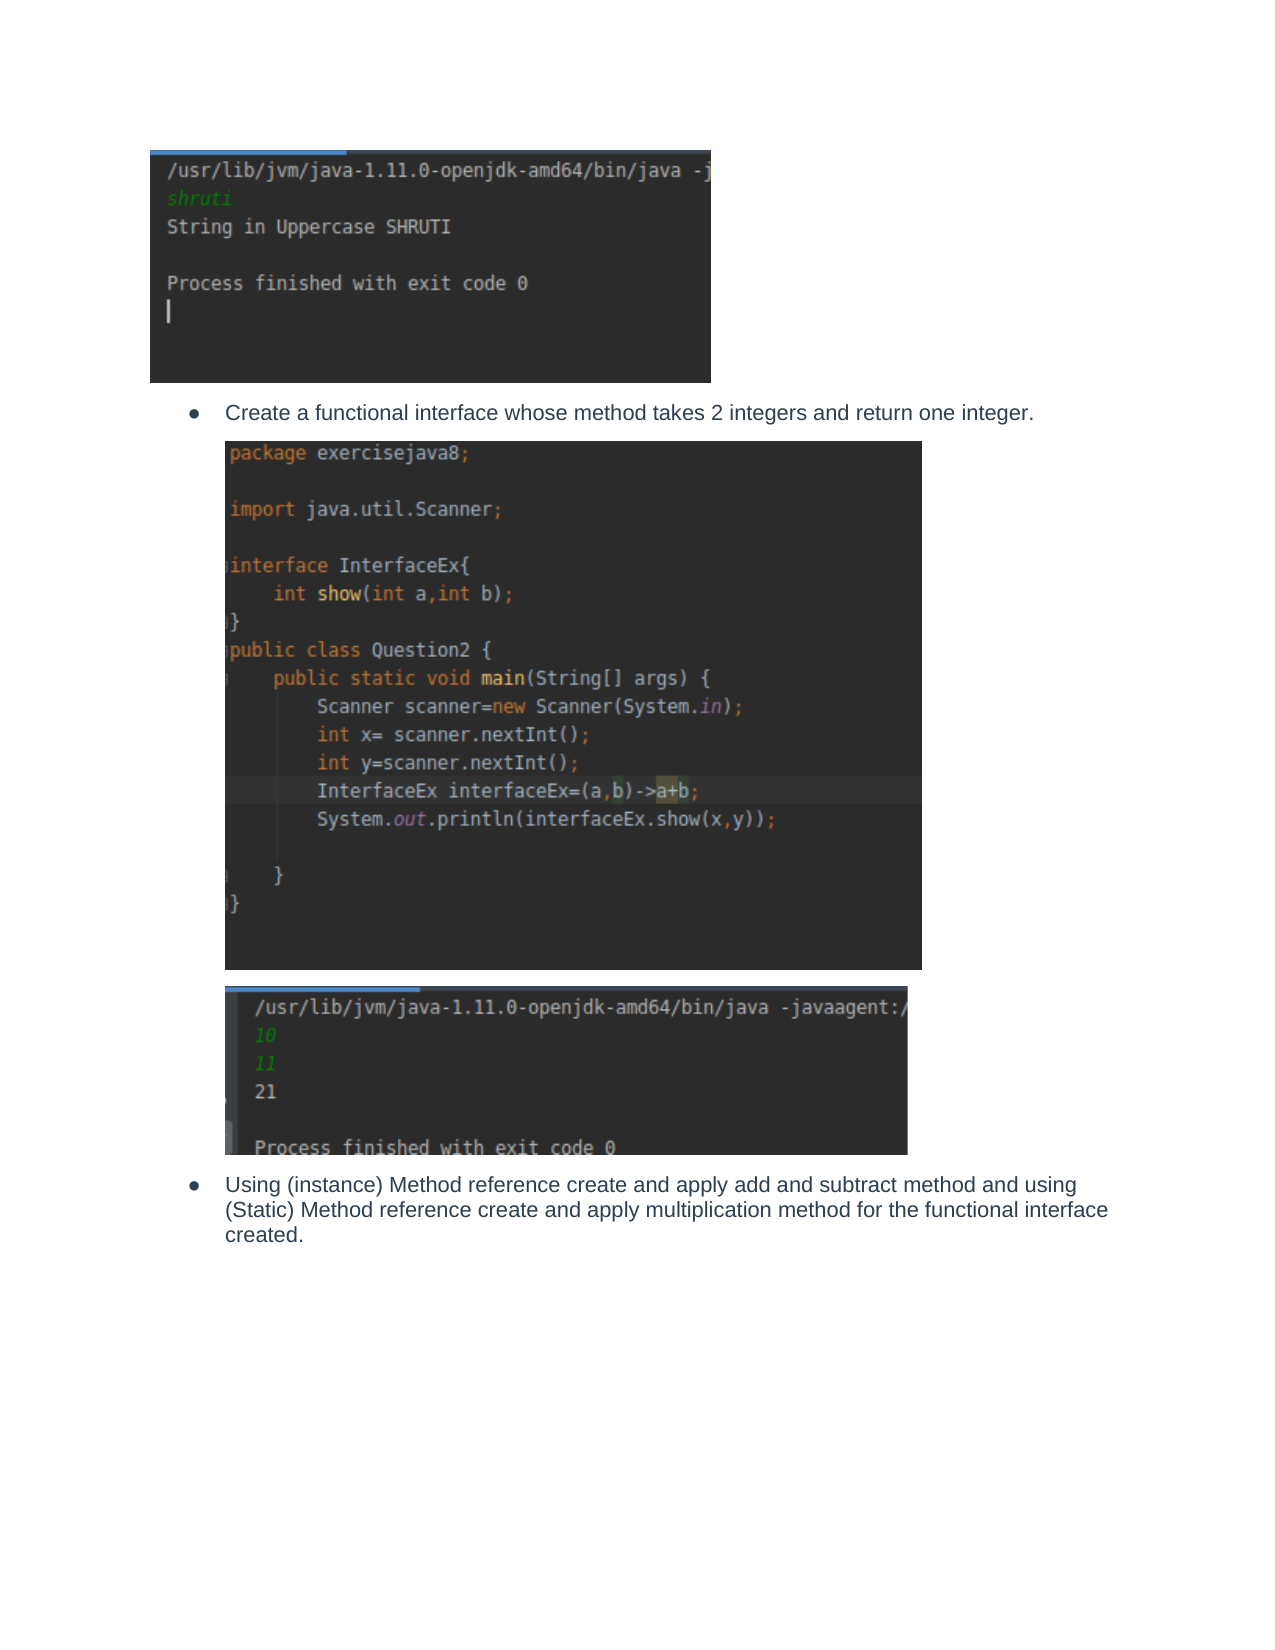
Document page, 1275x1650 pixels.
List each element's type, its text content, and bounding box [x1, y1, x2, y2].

list Using (instance) Method reference create and apply add and subtract method and using (Static) Method reference create and apply multiplication method for the functional interface created. [187, 1172, 1125, 1247]
list Create a functional interface whose method takes 2 integers and return one integer. [187, 399, 1125, 425]
picture [225, 986, 908, 1155]
picture [150, 150, 711, 383]
picture [225, 441, 922, 970]
